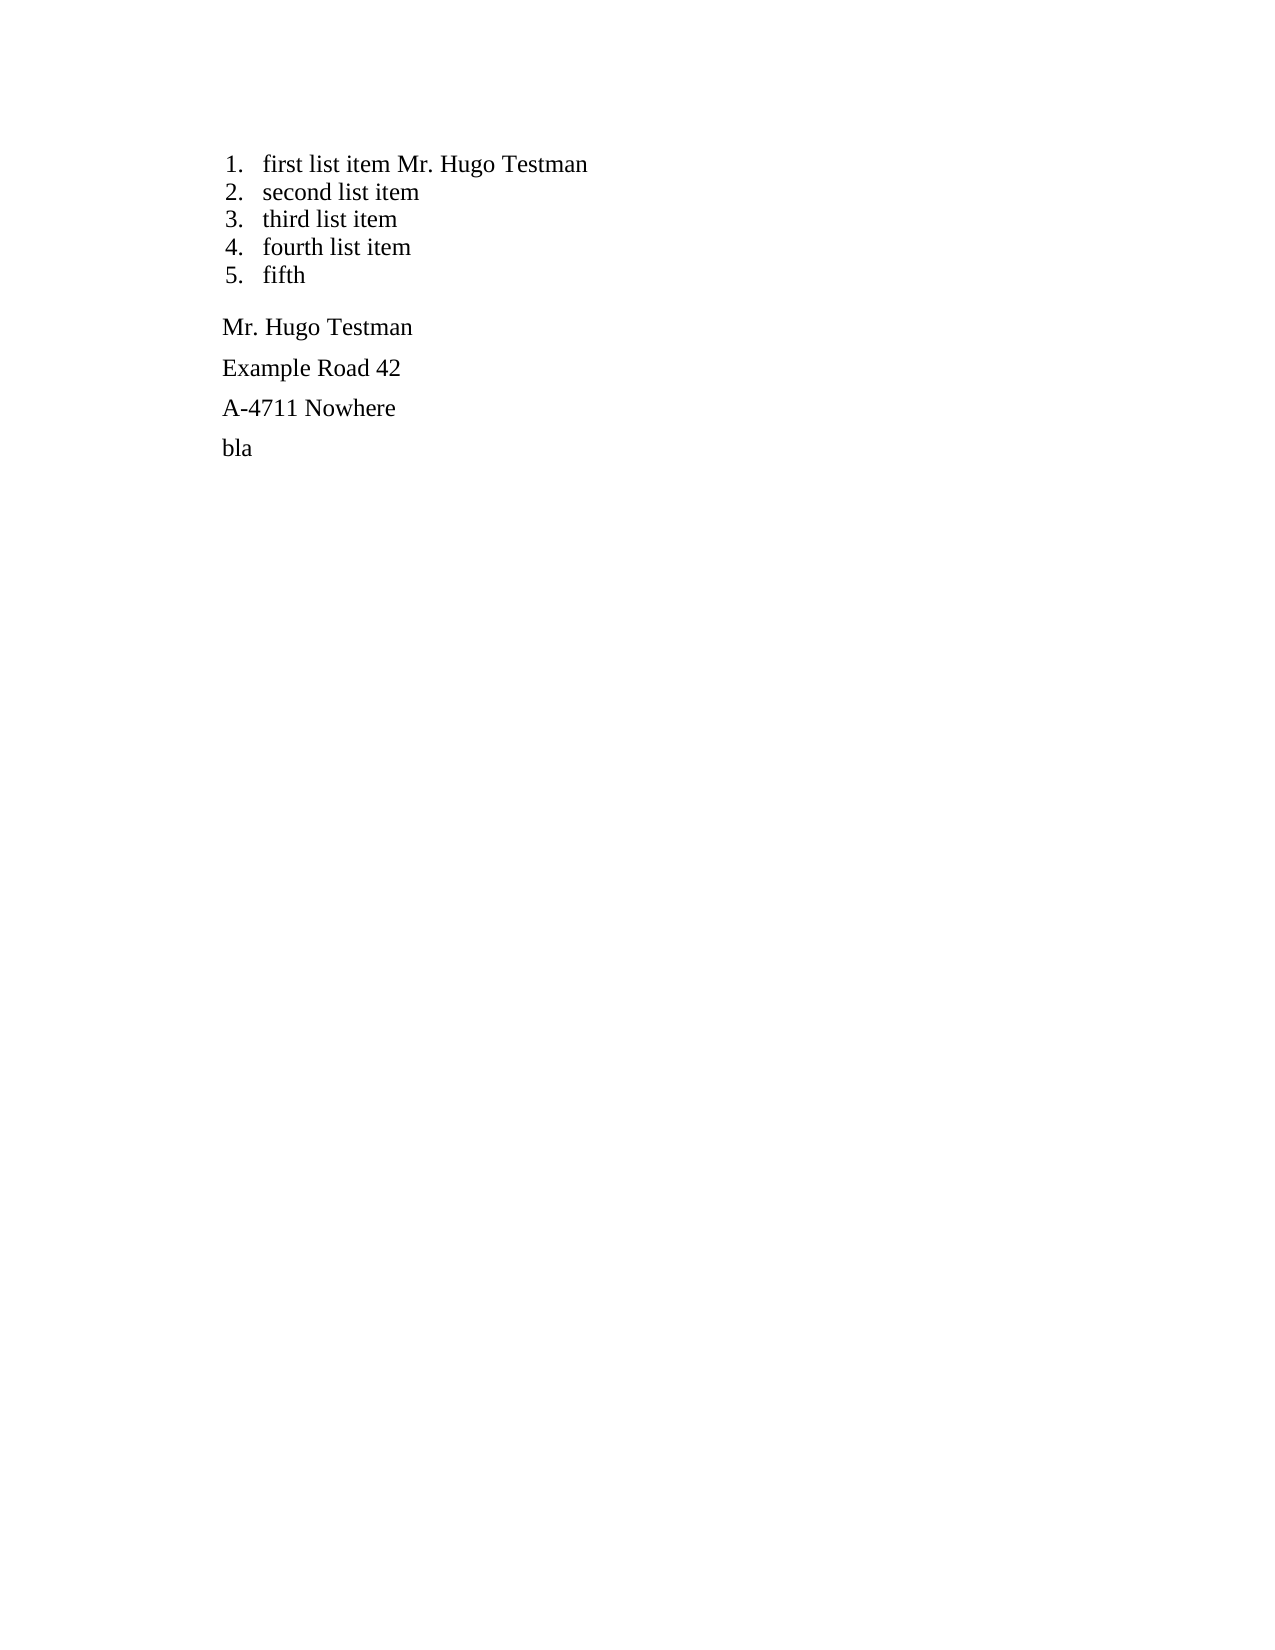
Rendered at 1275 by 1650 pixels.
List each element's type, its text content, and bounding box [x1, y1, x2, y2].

list third list item [225, 205, 1087, 233]
text Mr. Hugo Testman [222, 313, 613, 341]
list fourth list item [225, 233, 1087, 261]
text A-4711 Nowhere [222, 394, 613, 422]
list first list item Mr. Hugo Testman [225, 150, 1087, 178]
text Example Road 42 [222, 354, 613, 381]
text bla [222, 434, 613, 462]
list second list item [225, 178, 1087, 205]
list fifth [225, 261, 1087, 288]
